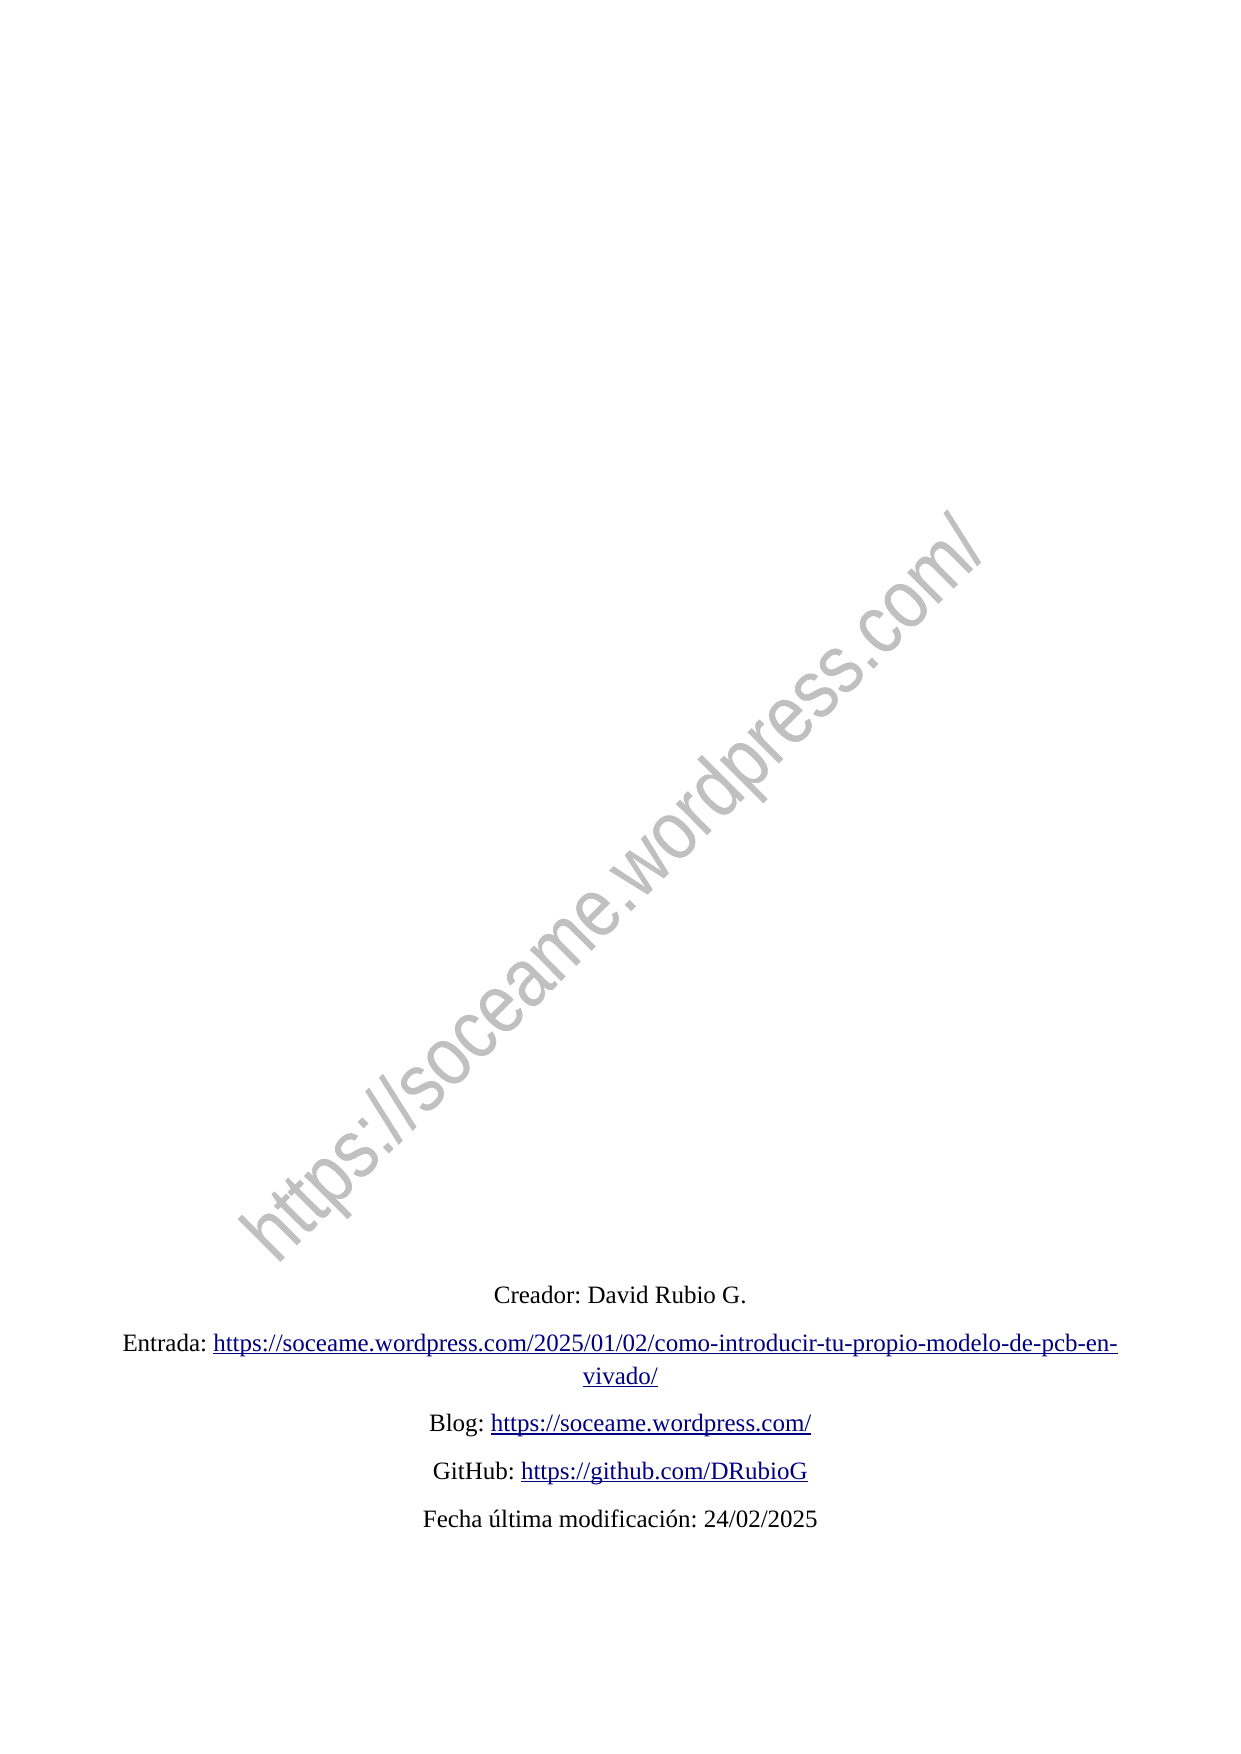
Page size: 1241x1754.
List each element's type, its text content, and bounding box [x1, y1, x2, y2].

text Creador: David Rubio G. [118, 1280, 1122, 1309]
text Entrada: https://soceame.wordpress.com/2025/01/02/como-introducir-tu-propio-modelo-de-pcb-en-vivado/ [118, 1328, 1122, 1389]
text Fecha última modificación: 24/02/2025 [118, 1504, 1122, 1532]
text Blog: https://soceame.wordpress.com/ [118, 1408, 1122, 1437]
text GitHub: https://github.com/DRubioG [118, 1456, 1122, 1485]
